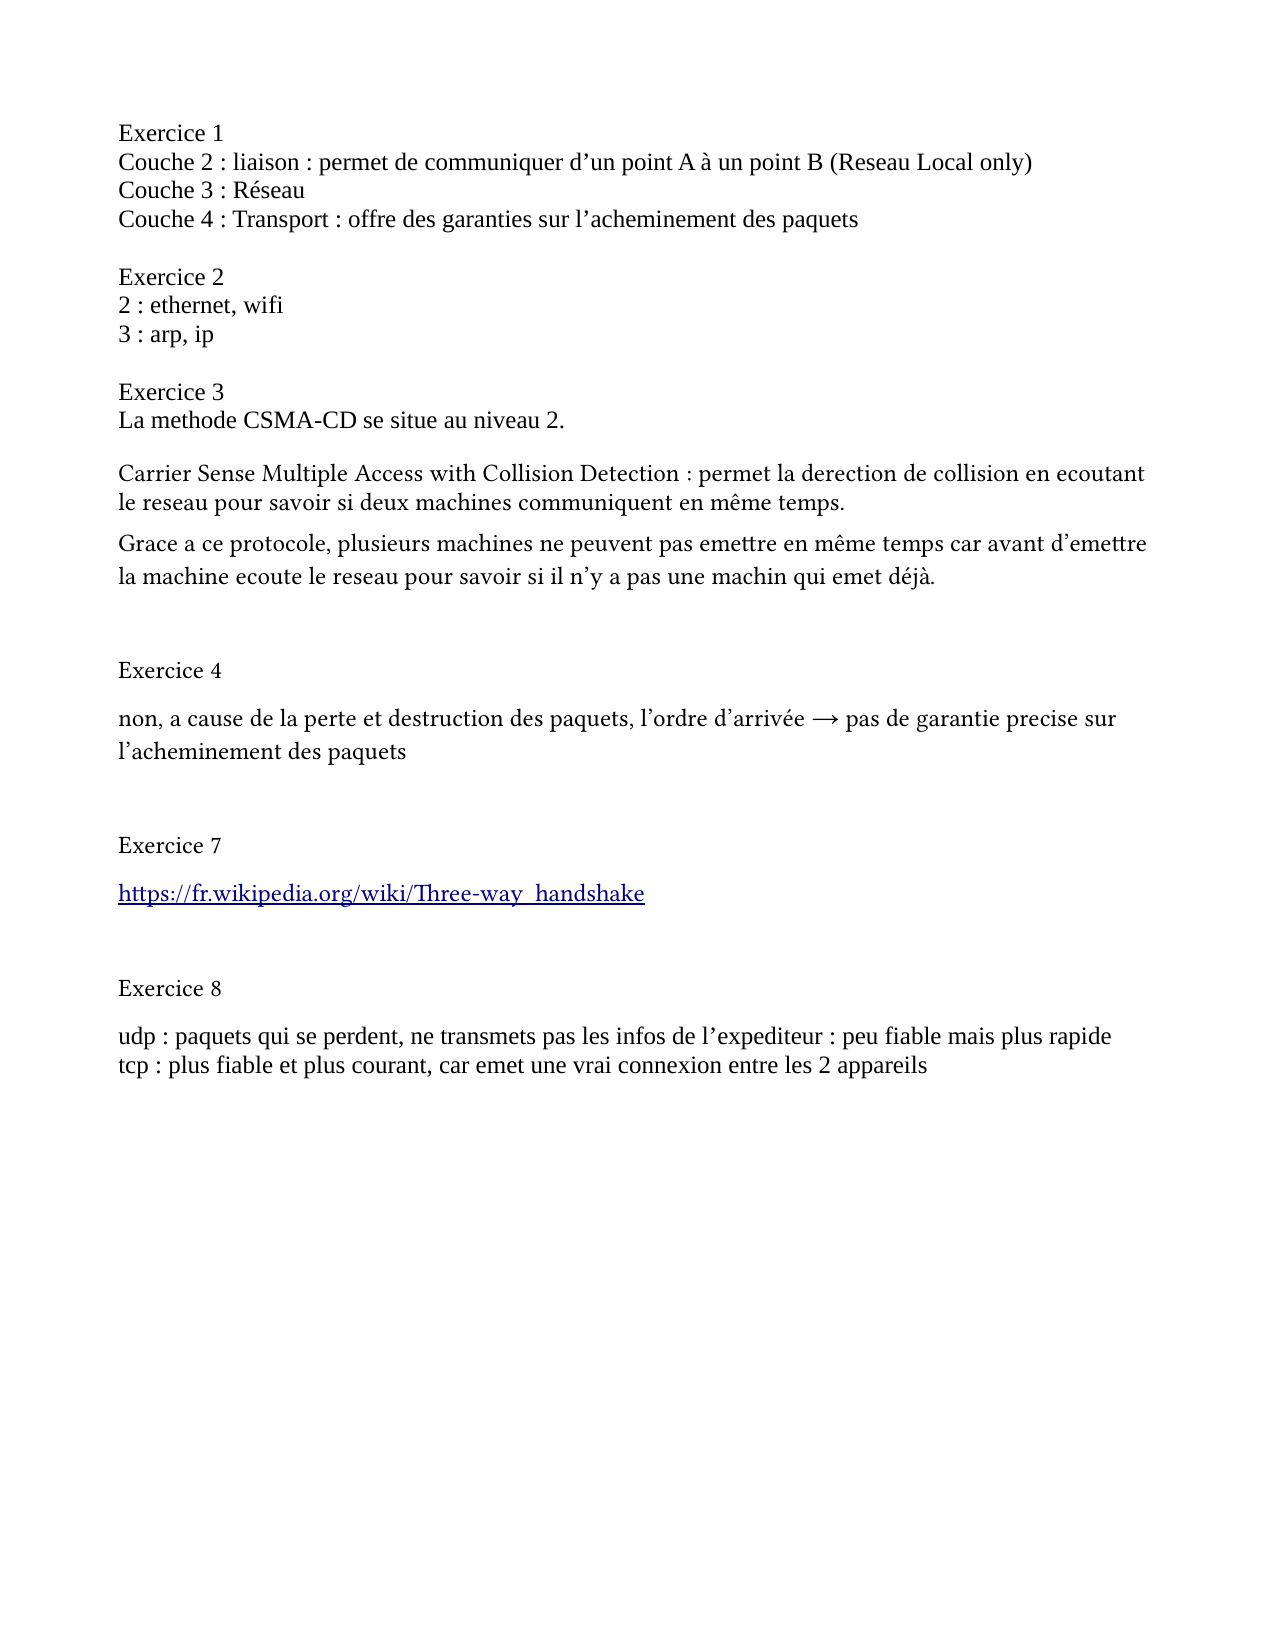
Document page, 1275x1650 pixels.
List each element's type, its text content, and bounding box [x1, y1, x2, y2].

text Couche 4 : Transport : offre des garanties sur l’acheminement des paquets [118, 204, 1157, 233]
text 2 : ethernet, wifi [118, 291, 1157, 319]
text non, a cause de la perte et destruction des paquets, l’ordre d’arrivée → pas de garantie precise sur l’acheminement des paquets [118, 704, 1157, 765]
text Couche 3 : Réseau [118, 176, 1157, 204]
text Exercice 3 [118, 377, 1157, 406]
text Exercice 4 [118, 657, 1157, 685]
text Exercice 1 [118, 118, 1157, 147]
text Exercice 7 [118, 832, 1157, 860]
text Exercice 2 [118, 262, 1157, 291]
text 3 : arp, ip [118, 319, 1157, 348]
text tcp : plus fiable et plus courant, car emet une vrai connexion entre les 2 appareils [118, 1050, 1157, 1079]
text Grace a ce protocole, plusieurs machines ne peuvent pas emettre en même temps car avant d’emettre la machine ecoute le reseau pour savoir si il n’y a pas une machin qui emet déjà. [118, 529, 1157, 590]
subtitle Carrier Sense Multiple Access with Collision Detection : permet la derection de collision en ecoutant le reseau pour savoir si deux machines communiquent en même temps. [118, 459, 1157, 516]
text Exercice 8 [118, 974, 1157, 1002]
text La methode CSMA-CD se situe au niveau 2. [118, 406, 1157, 434]
text udp : paquets qui se perdent, ne transmets pas les infos de l’expediteur : peu fiable mais plus rapide [118, 1021, 1157, 1050]
text Couche 2 : liaison : permet de communiquer d’un point A à un point B (Reseau Local only) [118, 147, 1157, 176]
text https://fr.wikipedia.org/wiki/Three-way_handshake [118, 879, 1157, 907]
